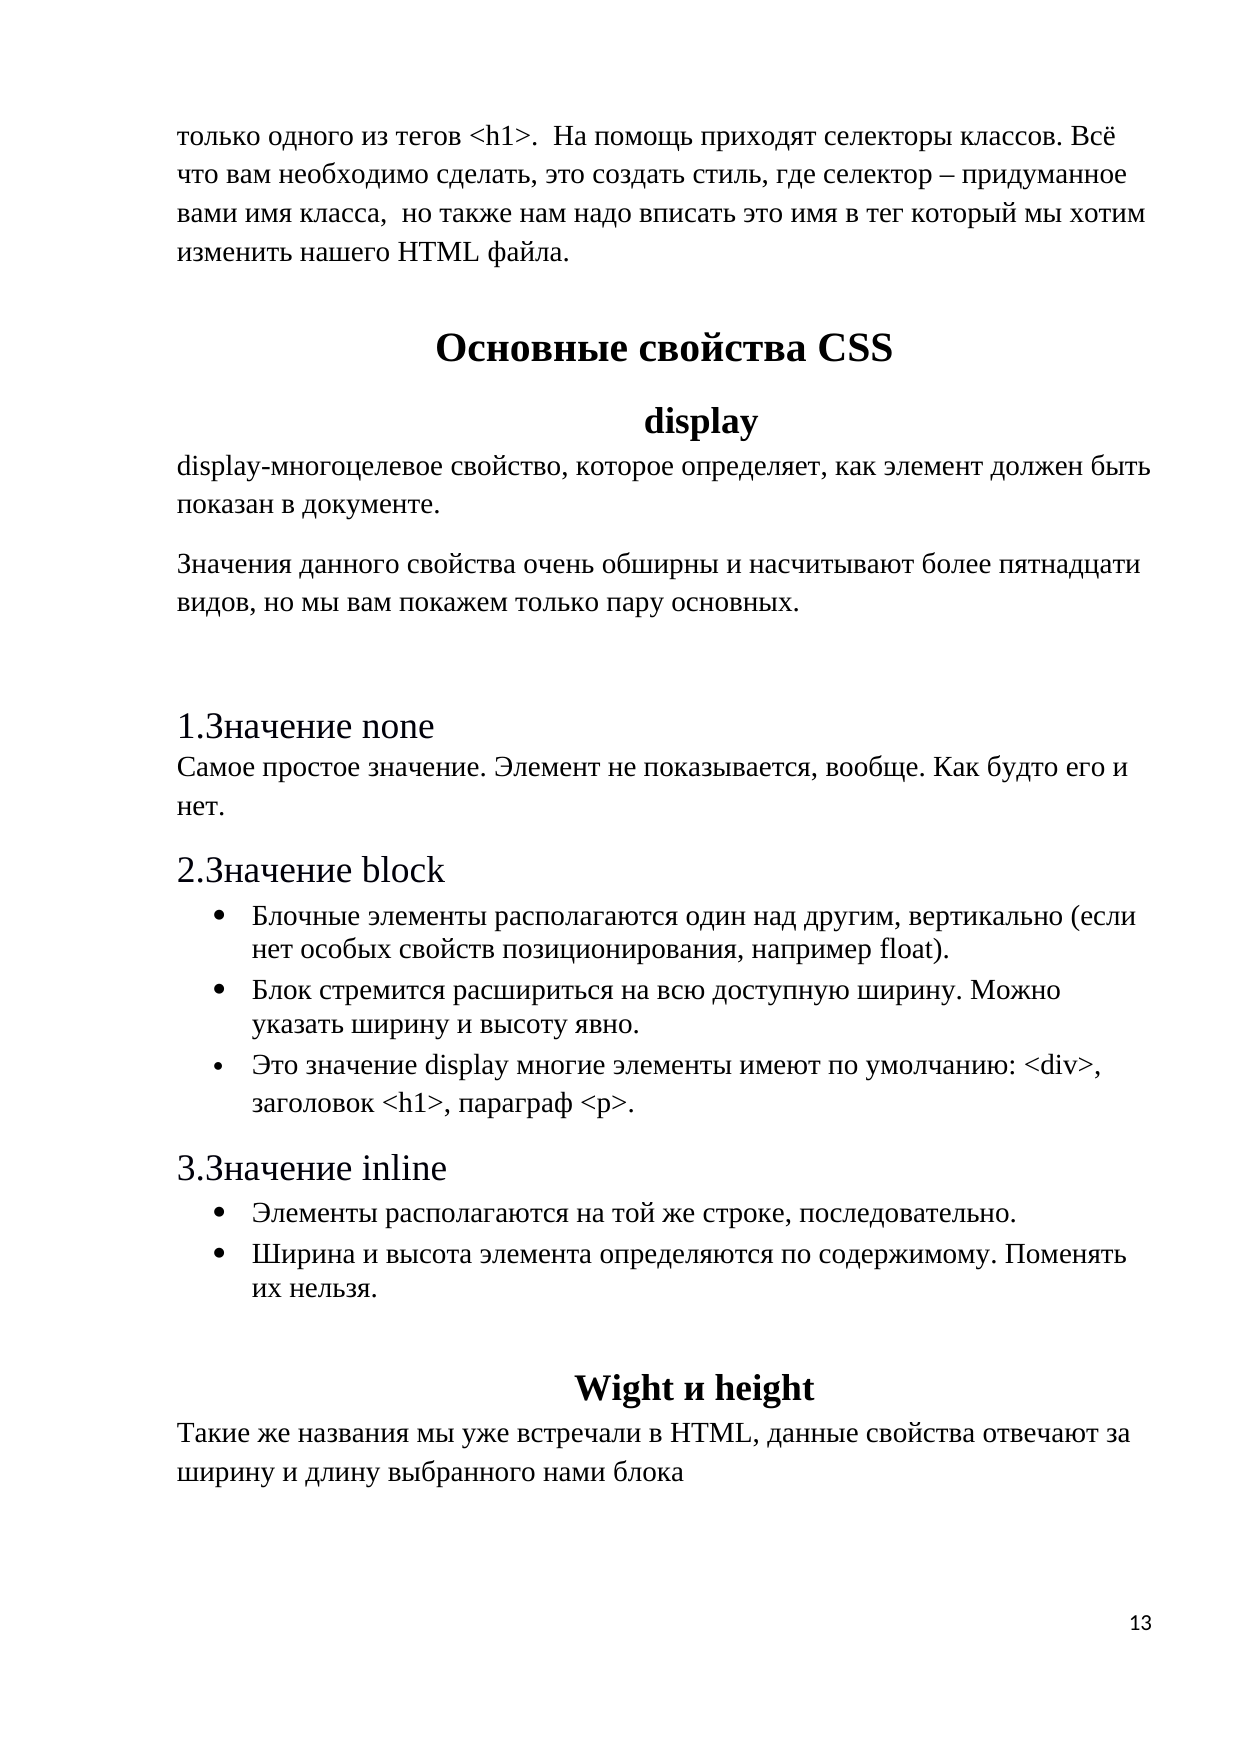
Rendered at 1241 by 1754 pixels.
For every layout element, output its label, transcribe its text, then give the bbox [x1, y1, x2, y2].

list Блок стремится расшириться на всю доступную ширину. Можно указать ширину и высоту явно. [214, 972, 1152, 1039]
subtitle 1.Значение none [177, 703, 1152, 746]
text Самое простое значение. Элемент не показывается, вообще. Как будто его и нет. [177, 749, 1152, 821]
list Это значение display многие элементы имеют по умолчанию: <div>, заголовок <h1>, параграф <p>. [214, 1047, 1152, 1119]
list Ширина и высота элемента определяются по содержимому. Поменять их нельзя. [214, 1237, 1152, 1304]
subtitle display [177, 398, 1152, 441]
subtitle 2.Значение block [177, 847, 1152, 890]
list Блочные элементы располагаются один над другим, вертикально (если нет особых свойств позиционирования, например float). [214, 898, 1152, 965]
text только одного из тегов <h1>. На помощь приходят селекторы классов. Всё что вам необходимо сделать, это создать стиль, где селектор – придуманное вами имя класса, но также нам надо вписать это имя в тег который мы хотим изменить нашего HTML файла. [177, 118, 1152, 267]
text display-многоцелевое свойство, которое определяет, как элемент должен быть показан в документе. [177, 448, 1152, 520]
text Такие же названия мы уже встречали в HTML, данные свойства отвечают за ширину и длину выбранного нами блока [177, 1415, 1152, 1487]
subtitle 3.Значение inline [177, 1145, 1152, 1188]
list Элементы располагаются на той же строке, последовательно. [214, 1196, 1152, 1229]
subtitle Wight и height [177, 1366, 1152, 1409]
subtitle Основные свойства CSS [177, 322, 1152, 370]
text Значения данного свойства очень обширны и насчитывают более пятнадцати видов, но мы вам покажем только пару основных. [177, 546, 1152, 618]
